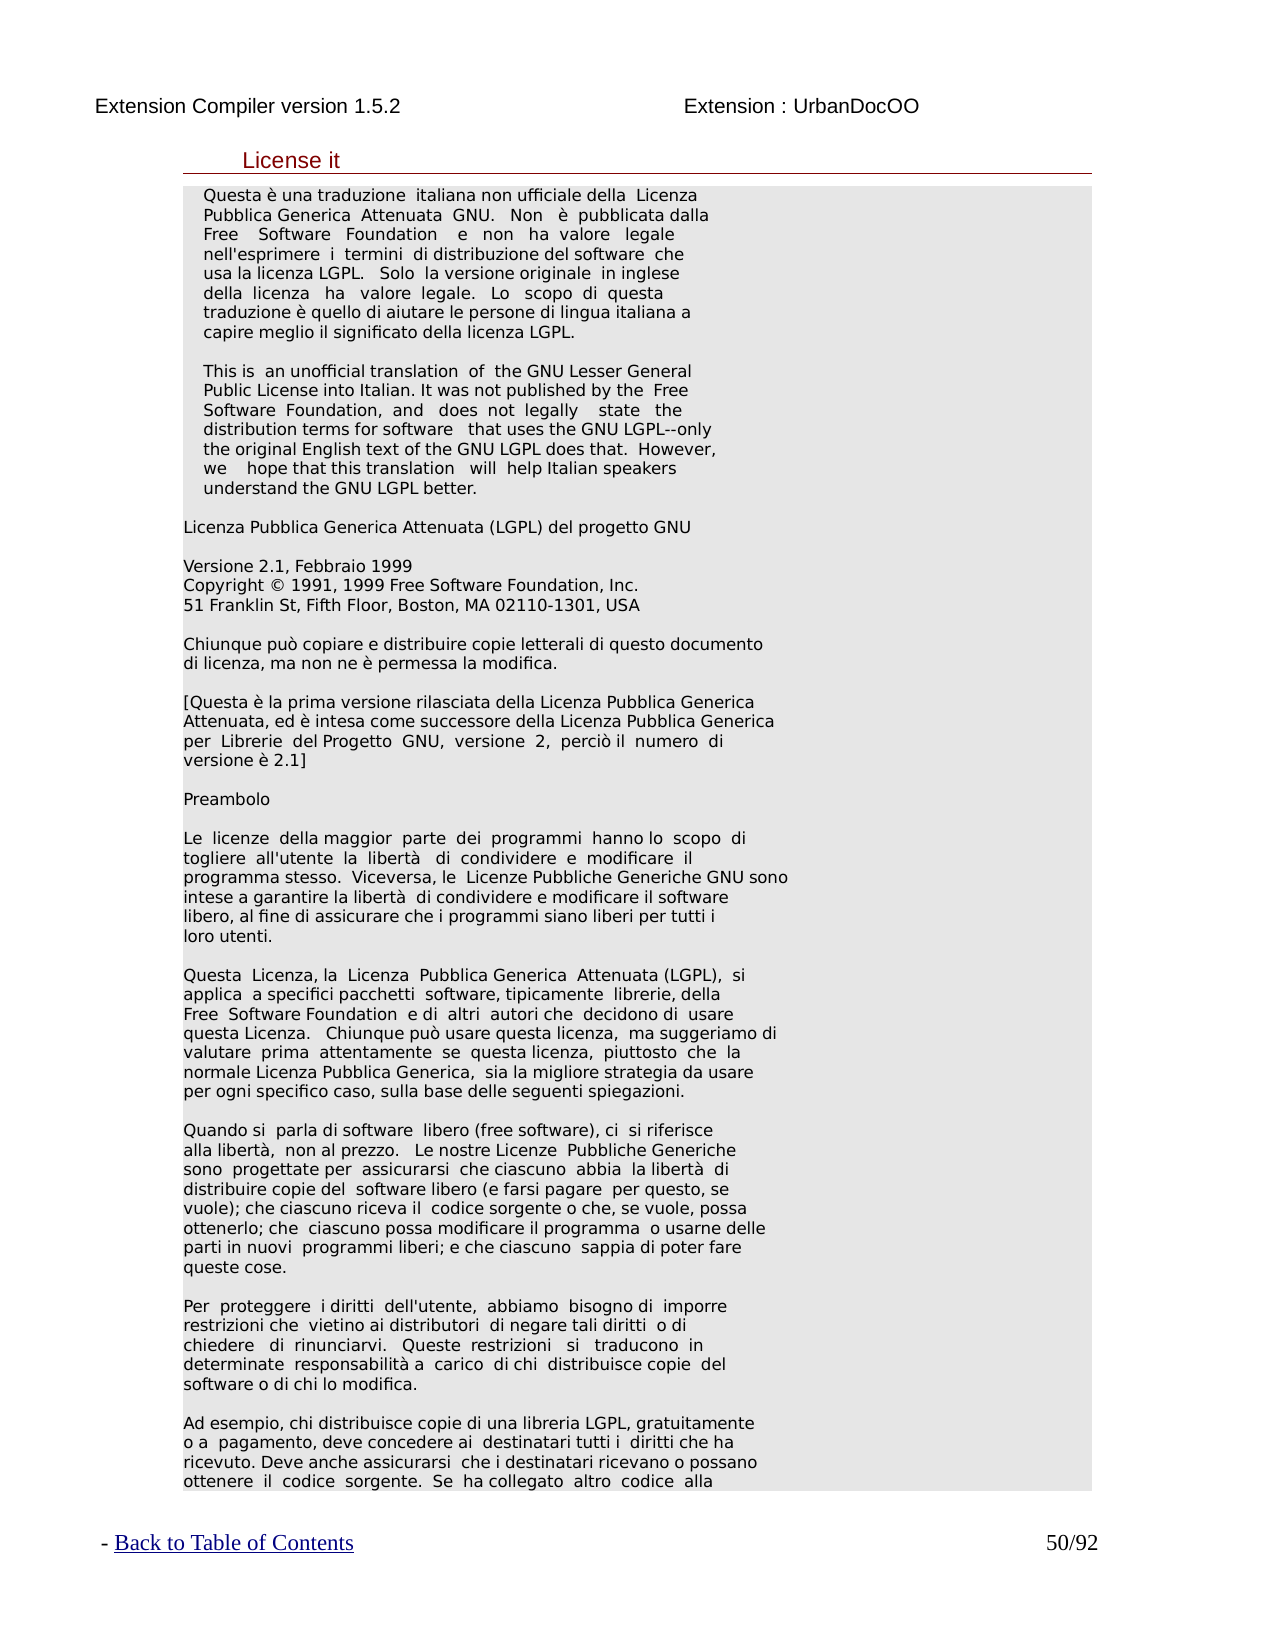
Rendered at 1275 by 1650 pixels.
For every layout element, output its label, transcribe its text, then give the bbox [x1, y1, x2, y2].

text versione è 2.1] [183, 751, 1092, 771]
text restrizioni che vietino ai distributori di negare tali diritti o di [183, 1316, 1092, 1336]
text libero, al fine di assicurare che i programmi siano liberi per tutti i [183, 907, 1092, 927]
text Pubblica Generica Attenuata GNU. Non è pubblicata dalla [183, 206, 1092, 225]
text Free Software Foundation e non ha valore legale [183, 225, 1092, 245]
text programma stesso. Viceversa, le Licenze Pubbliche Generiche GNU sono [183, 868, 1092, 888]
text understand the GNU LGPL better. [183, 478, 1092, 498]
text determinate responsabilità a carico di chi distribuisce copie del [183, 1355, 1092, 1374]
text capire meglio il significato della licenza LGPL. [183, 323, 1092, 342]
text chiedere di rinunciarvi. Queste restrizioni si traducono in [183, 1336, 1092, 1355]
text per ogni specifico caso, sulla base delle seguenti spiegazioni. [183, 1082, 1092, 1102]
text Questa è una traduzione italiana non ufficiale della Licenza [183, 186, 1092, 206]
text nell'esprimere i termini di distribuzione del software che [183, 245, 1092, 264]
text Per proteggere i diritti dell'utente, abbiamo bisogno di imporre [183, 1297, 1092, 1316]
text usa la licenza LGPL. Solo la versione originale in inglese [183, 264, 1092, 284]
text ricevuto. Deve anche assicurarsi che i destinatari ricevano o possano [183, 1452, 1092, 1472]
text di licenza, ma non ne è permessa la modifica. [183, 654, 1092, 673]
text Le licenze della maggior parte dei programmi hanno lo scopo di [183, 829, 1092, 849]
text Licenza Pubblica Generica Attenuata (LGPL) del progetto GNU [183, 517, 1092, 537]
text Ad esempio, chi distribuisce copie di una libreria LGPL, gratuitamente [183, 1413, 1092, 1433]
text software o di chi lo modifica. [183, 1374, 1092, 1394]
text ottenere il codice sorgente. Se ha collegato altro codice alla [183, 1472, 1092, 1491]
text alla libertà, non al prezzo. Le nostre Licenze Pubbliche Generiche [183, 1141, 1092, 1160]
text vuole); che ciascuno riceva il codice sorgente o che, se vuole, possa [183, 1199, 1092, 1219]
text Copyright © 1991, 1999 Free Software Foundation, Inc. [183, 576, 1092, 595]
text della licenza ha valore legale. Lo scopo di questa [183, 284, 1092, 303]
text [Questa è la prima versione rilasciata della Licenza Pubblica Generica [183, 693, 1092, 712]
text 51 Franklin St, Fifth Floor, Boston, MA 02110-1301, USA [183, 595, 1092, 615]
text Versione 2.1, Febbraio 1999 [183, 556, 1092, 576]
text distribuire copie del software libero (e farsi pagare per questo, se [183, 1180, 1092, 1199]
text License it [183, 147, 1092, 173]
text Chiunque può copiare e distribuire copie letterali di questo documento [183, 634, 1092, 654]
text This is an unofficial translation of the GNU Lesser General [183, 362, 1092, 381]
text Quando si parla di software libero (free software), ci si riferisce [183, 1121, 1092, 1141]
text sono progettate per assicurarsi che ciascuno abbia la libertà di [183, 1160, 1092, 1180]
text applica a specifici pacchetti software, tipicamente librerie, della [183, 985, 1092, 1004]
text intese a garantire la libertà di condividere e modificare il software [183, 888, 1092, 907]
text ottenerlo; che ciascuno possa modificare il programma o usarne delle [183, 1219, 1092, 1238]
text we hope that this translation will help Italian speakers [183, 459, 1092, 478]
text per Librerie del Progetto GNU, versione 2, perciò il numero di [183, 732, 1092, 751]
text togliere all'utente la libertà di condividere e modificare il [183, 849, 1092, 868]
text loro utenti. [183, 927, 1092, 946]
text queste cose. [183, 1258, 1092, 1277]
text Software Foundation, and does not legally state the [183, 401, 1092, 420]
text normale Licenza Pubblica Generica, sia la migliore strategia da usare [183, 1063, 1092, 1082]
text traduzione è quello di aiutare le persone di lingua italiana a [183, 303, 1092, 323]
text the original English text of the GNU LGPL does that. However, [183, 439, 1092, 459]
text Public License into Italian. It was not published by the Free [183, 381, 1092, 401]
text valutare prima attentamente se questa licenza, piuttosto che la [183, 1043, 1092, 1063]
text distribution terms for software that uses the GNU LGPL--only [183, 420, 1092, 439]
text Free Software Foundation e di altri autori che decidono di usare [183, 1004, 1092, 1024]
text Preambolo [183, 790, 1092, 810]
text questa Licenza. Chiunque può usare questa licenza, ma suggeriamo di [183, 1024, 1092, 1043]
text Attenuata, ed è intesa come successore della Licenza Pubblica Generica [183, 712, 1092, 732]
text parti in nuovi programmi liberi; e che ciascuno sappia di poter fare [183, 1238, 1092, 1258]
text Questa Licenza, la Licenza Pubblica Generica Attenuata (LGPL), si [183, 966, 1092, 985]
text o a pagamento, deve concedere ai destinatari tutti i diritti che ha [183, 1433, 1092, 1452]
